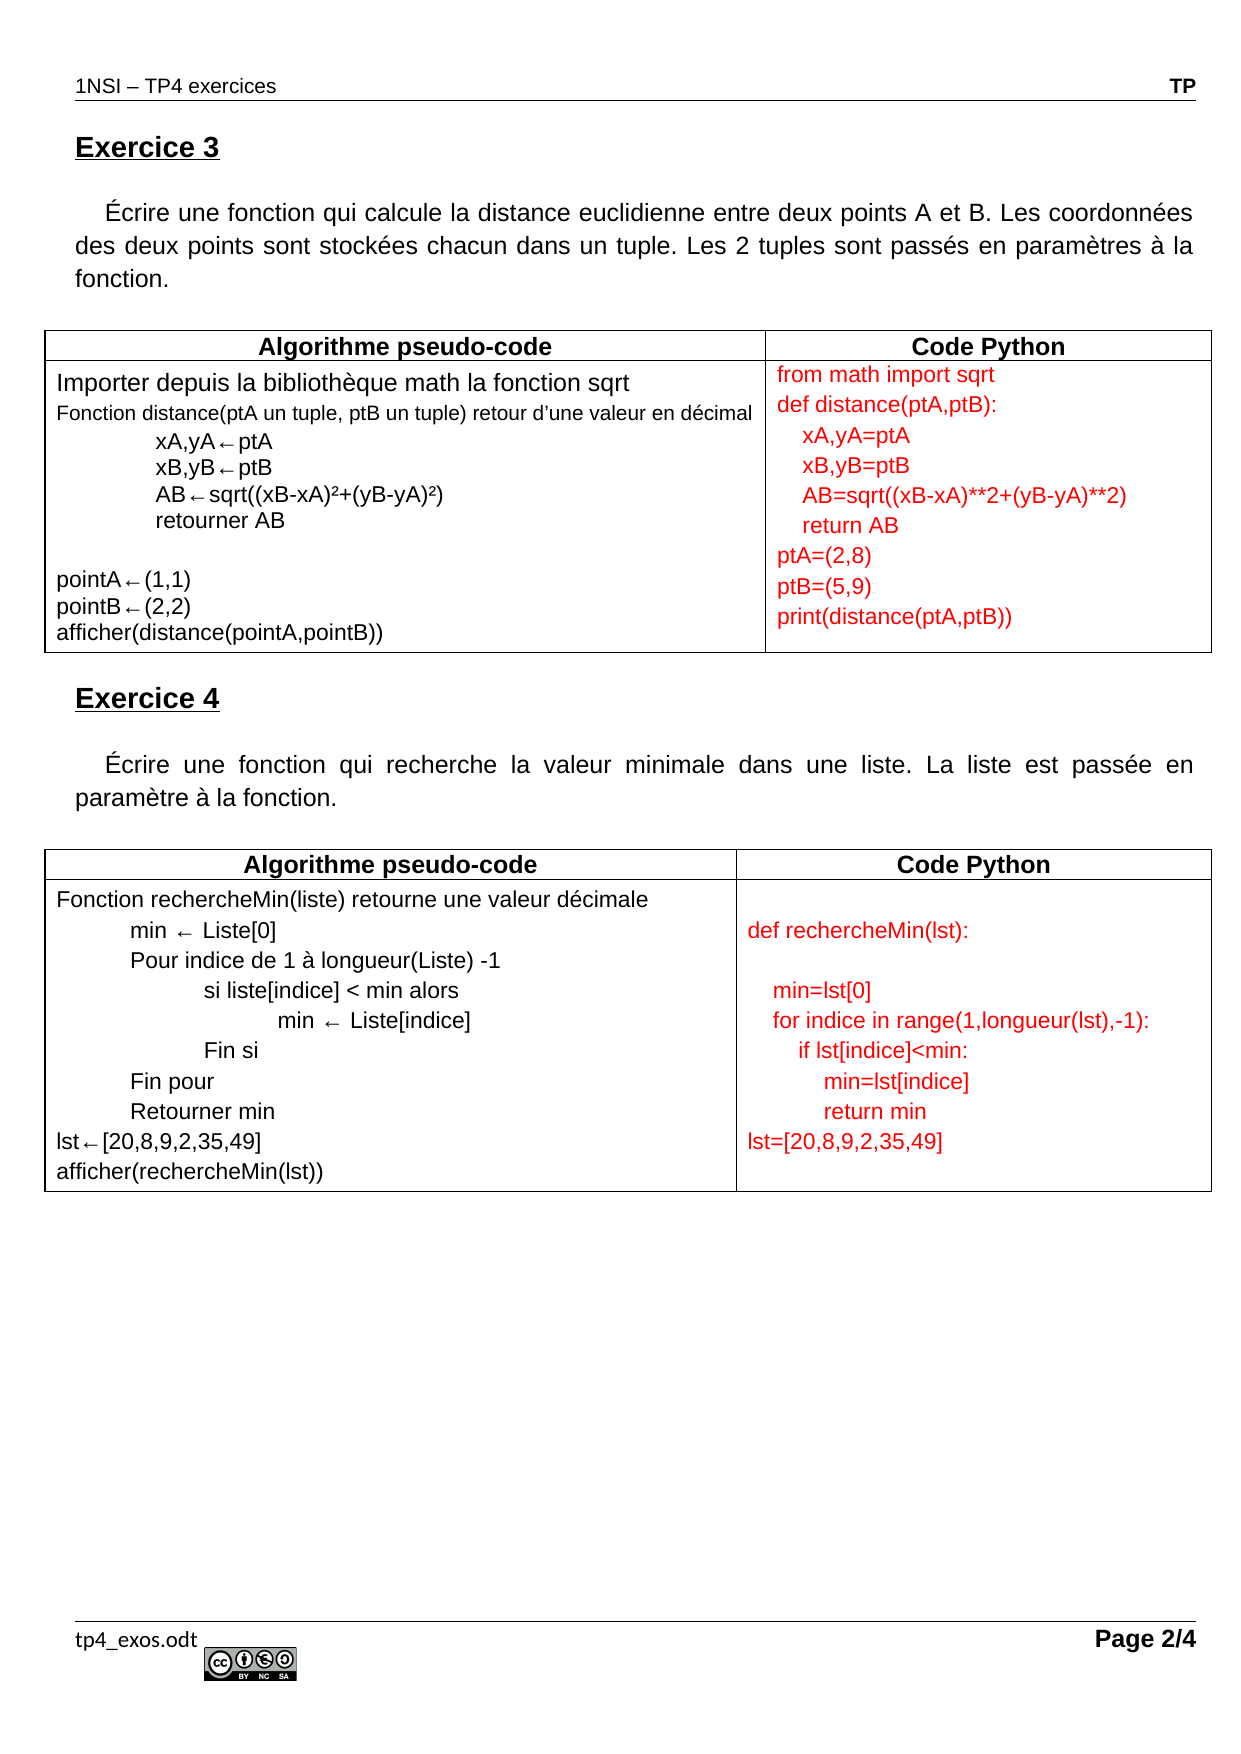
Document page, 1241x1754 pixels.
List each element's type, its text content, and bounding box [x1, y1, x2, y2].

table_header Code Python [766, 331, 1211, 360]
text Écrire une fonction qui calcule la distance euclidienne entre deux points A et B. Les coordonnées des deux points sont stockées chacun dans un tuple. Les 2 tuples sont passés en paramètres à la fonction. [75, 198, 1196, 293]
table_header Algorithme pseudo-code [46, 850, 736, 879]
table_header Algorithme pseudo-code [46, 331, 765, 360]
table_header Code Python [737, 850, 1211, 879]
text Exercice 3 [75, 129, 1196, 163]
table_cell def rechercheMin(lst): min=lst[0] for indice in range(1,longueur(lst),-1): if lst[indice]<min: min=lst[indice] return min lst=[20,8,9,2,35,49] [737, 880, 1211, 1191]
text Exercice 4 [75, 682, 1196, 715]
table_cell Importer depuis la bibliothèque math la fonction sqrt Fonction distance(ptA un tuple, ptB un tuple) retour d’une valeur en décimal xA,yA←ptA xB,yB←ptB AB←sqrt((xB-xA)²+(yB-yA)²) retourner AB pointA←(1,1) pointB←(2,2) afficher(distance(pointA,pointB)) [46, 361, 765, 652]
table_cell Fonction rechercheMin(liste) retourne une valeur décimale min ← Liste[0] Pour indice de 1 à longueur(Liste) -1 si liste[indice] < min alors min ← Liste[indice] Fin si Fin pour Retourner min lst←[20,8,9,2,35,49] afficher(rechercheMin(lst)) [46, 880, 736, 1191]
text Écrire une fonction qui recherche la valeur minimale dans une liste. La liste est passée en paramètre à la fonction. [75, 750, 1196, 812]
picture [204, 1647, 297, 1681]
table_cell from math import sqrt def distance(ptA,ptB): xA,yA=ptA xB,yB=ptB AB=sqrt((xB-xA)**2+(yB-yA)**2) return AB ptA=(2,8) ptB=(5,9) print(distance(ptA,ptB)) [766, 361, 1211, 652]
